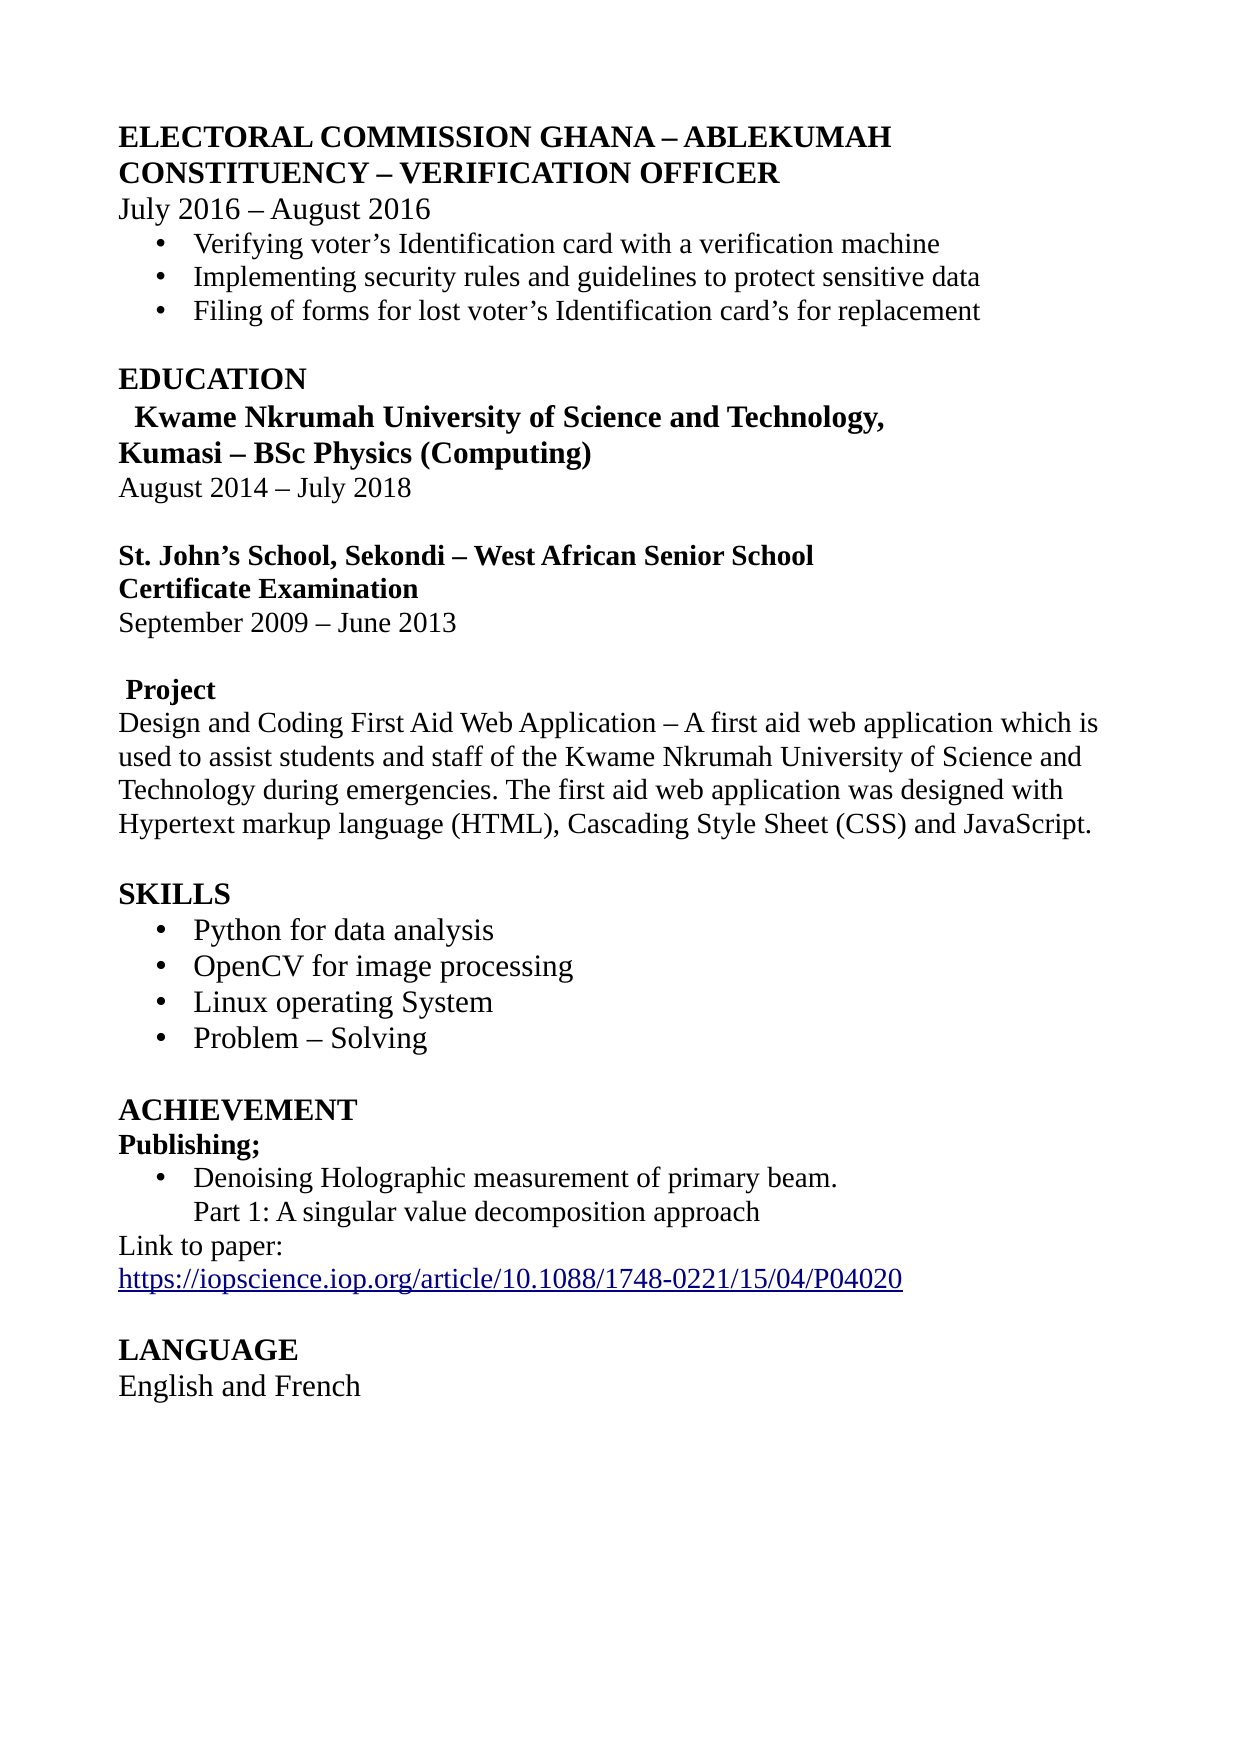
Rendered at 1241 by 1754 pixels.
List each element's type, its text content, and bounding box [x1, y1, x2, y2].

text September 2009 – June 2013 [118, 605, 1122, 638]
text July 2016 – August 2016 [118, 190, 1122, 226]
text Kumasi – BSc Physics (Computing) [118, 435, 1122, 471]
list Implementing security rules and guidelines to protect sensitive data [156, 259, 1122, 293]
text Kwame Nkrumah University of Science and Technology, [118, 396, 1122, 435]
list Linux operating System [156, 983, 1122, 1019]
list Denoising Holographic measurement of primary beam. [156, 1161, 1122, 1194]
list OpenCV for image processing [156, 947, 1122, 983]
text Link to paper: [118, 1228, 1122, 1261]
text English and French [118, 1367, 1122, 1403]
text EDUCATION [118, 360, 1122, 396]
list Verifying voter’s Identification card with a verification machine [156, 226, 1122, 259]
text Publishing; [118, 1127, 1122, 1161]
list Part 1: A singular value decomposition approach [156, 1194, 1122, 1228]
list Filing of forms for lost voter’s Identification card’s for replacement [156, 293, 1122, 327]
text ACHIEVEMENT [118, 1091, 1122, 1127]
text Project [118, 672, 1122, 705]
text ELECTORAL COMMISSION GHANA – ABLEKUMAH CONSTITUENCY – VERIFICATION OFFICER [118, 118, 1122, 190]
text https://iopscience.iop.org/article/10.1088/1748-0221/15/04/P04020 [118, 1261, 1122, 1295]
text LANGUAGE [118, 1331, 1122, 1367]
text Design and Coding First Aid Web Application – A first aid web application which is used to assist students and staff of the Kwame Nkrumah University of Science and Technology during emergencies. The first aid web application was designed with Hypertext markup language (HTML), Cascading Style Sheet (CSS) and JavaScript. [118, 705, 1122, 839]
text St. John’s School, Sekondi – West African Senior School [118, 538, 1122, 571]
text Certificate Examination [118, 571, 1122, 605]
list Problem – Solving [156, 1019, 1122, 1055]
text August 2014 – July 2018 [118, 471, 1122, 504]
list Python for data analysis [156, 911, 1122, 947]
text SKILLS [118, 876, 1122, 911]
